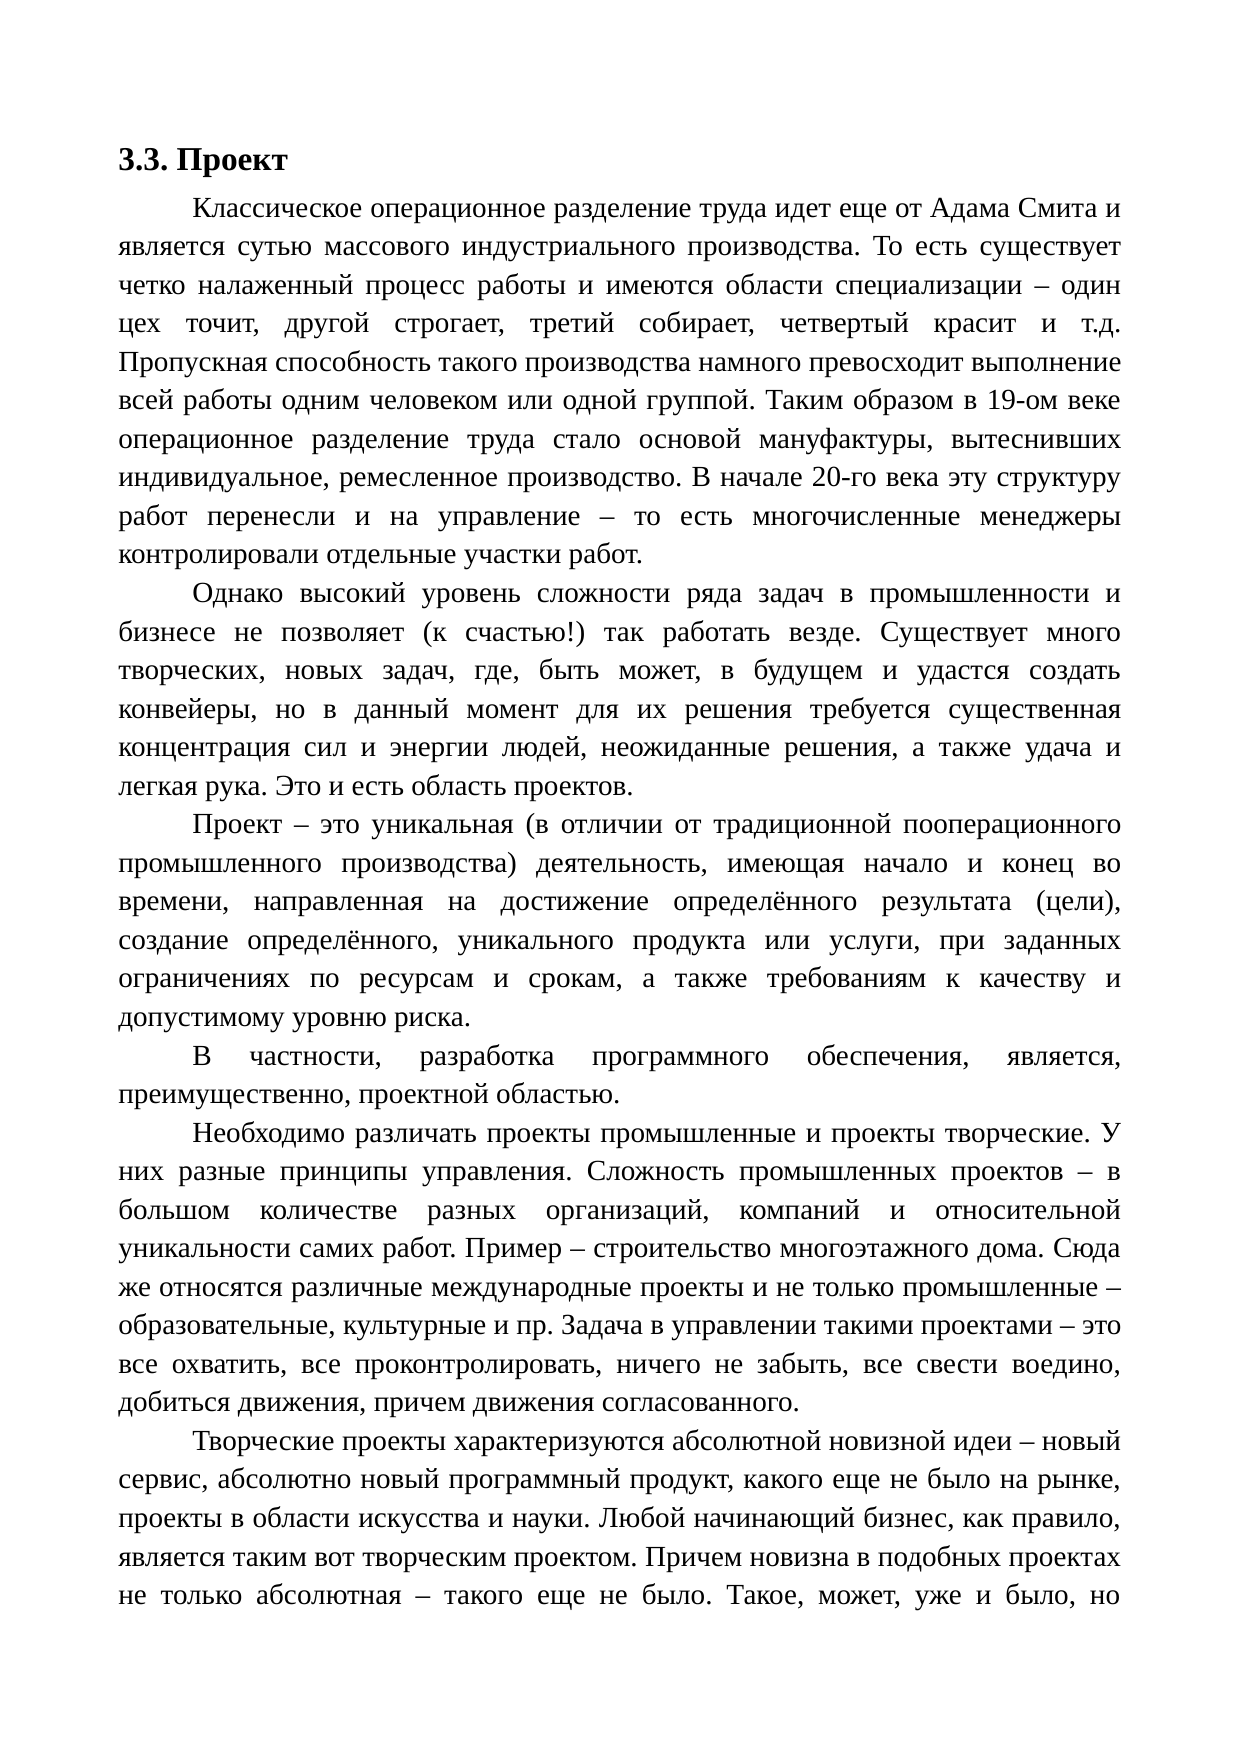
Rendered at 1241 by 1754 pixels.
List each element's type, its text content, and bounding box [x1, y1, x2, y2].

text Творческие проекты характеризуются абсолютной новизной идеи – новый сервис, абсолютно новый программный продукт, какого еще не было на рынке, проекты в области искусства и науки. Любой начинающий бизнес, как правило, является таким вот творческим проектом. Причем новизна в подобных проектах не только абсолютная – такого еще не было. Такое, может, уже и было, но [118, 1423, 1122, 1611]
text Однако высокий уровень сложности ряда задач в промышленности и бизнесе не позволяет (к счастью!) так работать везде. Существует много творческих, новых задач, где, быть может, в будущем и удастся создать конвейеры, но в данный момент для их решения требуется существенная концентрация сил и энергии людей, неожиданные решения, а также удача и легкая рука. Это и есть область проектов. [118, 575, 1122, 801]
text Необходимо различать проекты промышленные и проекты творческие. У них разные принципы управления. Сложность промышленных проектов – в большом количестве разных организаций, компаний и относительной уникальности самих работ. Пример – строительство многоэтажного дома. Сюда же относятся различные международные проекты и не только промышленные – образовательные, культурные и пр. Задача в управлении такими проектами – это все охватить, все проконтролировать, ничего не забыть, все свести воедино, добиться движения, причем движения согласованного. [118, 1115, 1122, 1418]
text Классическое операционное разделение труда идет еще от Адама Смита и является сутью массового индустриального производства. То есть существует четко налаженный процесс работы и имеются области специализации – один цех точит, другой строгает, третий собирает, четвертый красит и т.д. Пропускная способность такого производства намного превосходит выполнение всей работы одним человеком или одной группой. Таким образом в 19-ом веке операционное разделение труда стало основой мануфактуры, вытеснивших индивидуальное, ремесленное производство. В начале 20-го века эту структуру работ перенесли и на управление – то есть многочисленные менеджеры контролировали отдельные участки работ. [118, 190, 1122, 570]
text Проект – это уникальная (в отличии от традиционной пооперационного промышленного производства) деятельность, имеющая начало и конец во времени, направленная на достижение определённого результата (цели), создание определённого, уникального продукта или услуги, при заданных ограничениях по ресурсам и срокам, а также требованиям к качеству и допустимому уровню риска. [118, 806, 1122, 1033]
text В частности, разработка программного обеспечения, является, преимущественно, проектной областью. [118, 1038, 1122, 1110]
subtitle 3.3. Проект [118, 139, 1122, 177]
